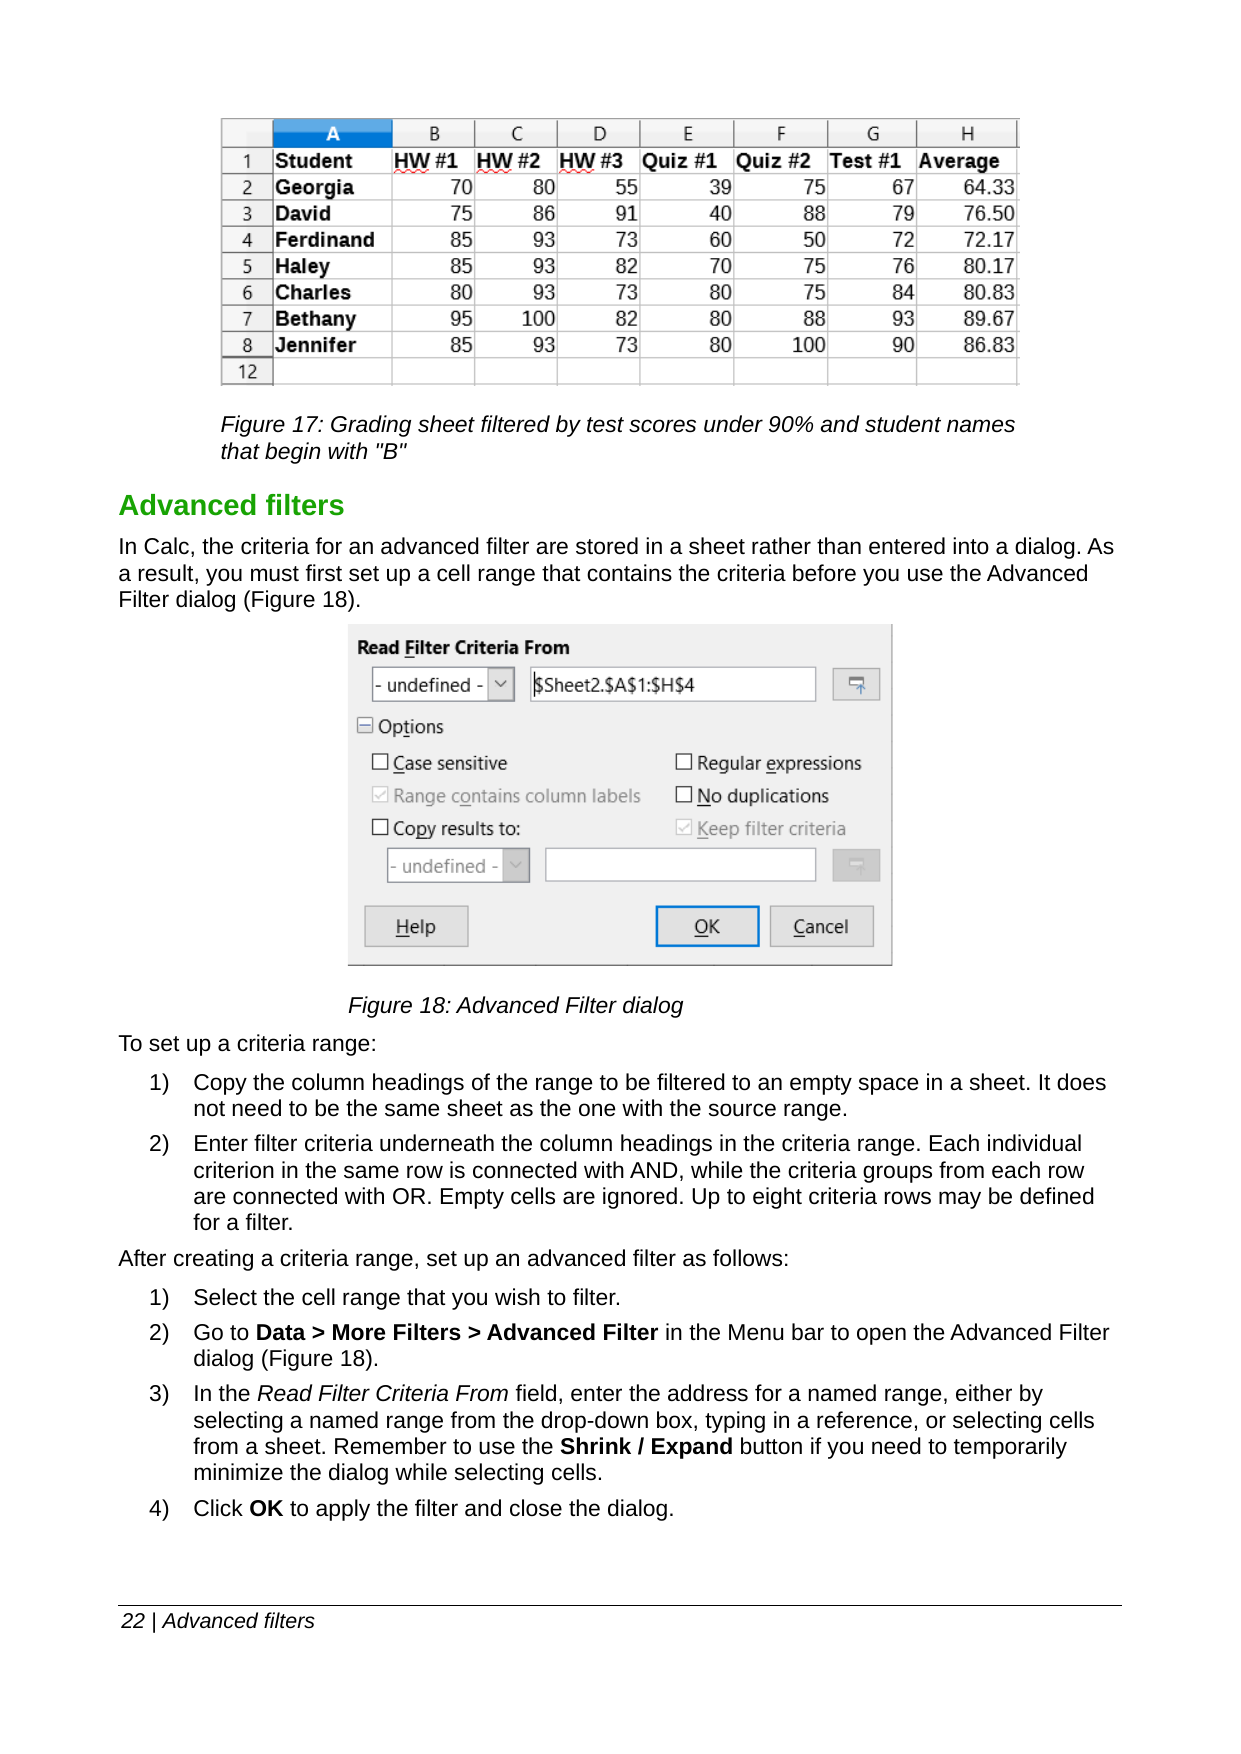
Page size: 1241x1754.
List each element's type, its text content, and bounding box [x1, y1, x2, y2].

text After creating a criteria range, set up an advanced filter as follows: [118, 1244, 1122, 1271]
picture [347, 624, 893, 966]
picture [220, 118, 1020, 386]
list In the Read Filter Criteria From field, enter the address for a named range, either by selecting a named range from the drop-down box, typing in a reference, or selecting cells from a sheet. Remember to use the Shrink / Expand button if you need to temporarily minimize the dialog while selecting cells. [169, 1380, 1122, 1486]
list Enter filter criteria underneath the column headings in the criteria range. Each individual criterion in the same row is connected with AND, while the criteria groups from each row are connected with OR. Empty cells are ignored. Up to eight criteria rows may be defined for a filter. [169, 1130, 1122, 1236]
list Go to Data > More Filters > Advanced Filter in the Menu bar to open the Advanced Filter dialog (Figure 18). [169, 1319, 1122, 1371]
text To set up a criteria range: [118, 1030, 1122, 1056]
text Figure 18: Advanced Filter dialog [348, 966, 892, 1018]
subtitle Advanced filters [118, 488, 1122, 521]
text In Calc, the criteria for an advanced filter are stored in a sheet rather than entered into a dialog. As a result, you must first set up a cell range that contains the criteria before you use the Advanced Filter dialog (Figure 18). [118, 533, 1122, 612]
text Figure 17: Grading sheet filtered by test scores under 90% and student names that begin with "B" [220, 386, 1020, 464]
list Copy the column headings of the range to be filtered to an empty space in a sheet. It does not need to be the same sheet as the one with the source range. [169, 1069, 1122, 1121]
list Click OK to apply the filter and close the dialog. [169, 1494, 1122, 1521]
list Select the cell range that you wish to filter. [169, 1283, 1122, 1310]
